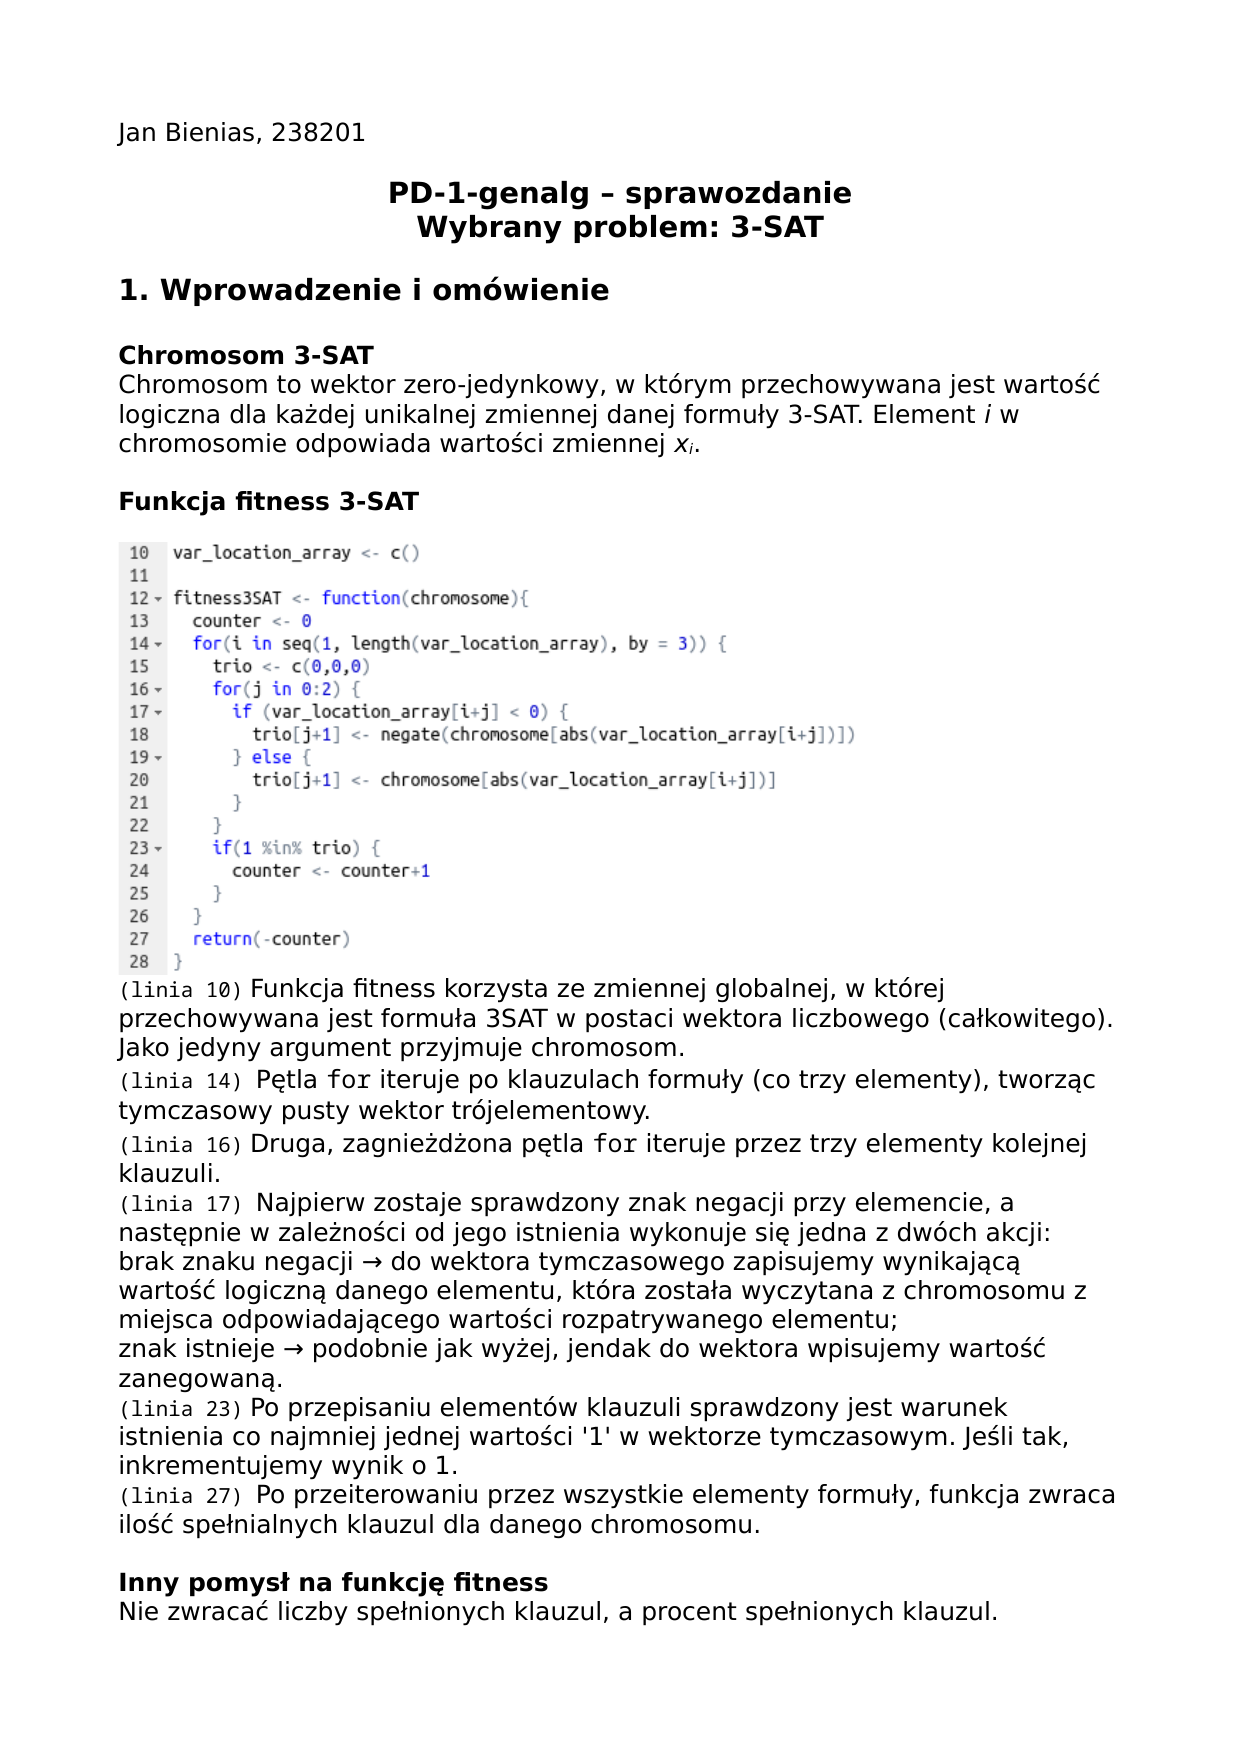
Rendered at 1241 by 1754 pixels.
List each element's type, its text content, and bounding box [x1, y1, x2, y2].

text (linia 14) Pętla for iteruje po klauzulach formuły (co trzy elementy), tworząc tymczasowy pusty wektor trójelementowy. [118, 1062, 1122, 1125]
text Chromosom 3-SAT [118, 341, 1122, 371]
text Jan Bienias, 238201 [118, 118, 1122, 147]
text znak istnieje → podobnie jak wyżej, jendak do wektora wpisujemy wartość zanegowaną. [118, 1334, 1122, 1393]
text Chromosom to wektor zero-jedynkowy, w którym przechowywana jest wartość logiczna dla każdej unikalnej zmiennej danej formuły 3-SAT. Element i w chromosomie odpowiada wartości zmiennej xi. [118, 371, 1122, 458]
text (linia 27) Po przeiterowaniu przez wszystkie elementy formuły, funkcja zwraca ilość spełnialnych klauzul dla danego chromosomu. [118, 1481, 1122, 1539]
text Nie zwracać liczby spełnionych klauzul, a procent spełnionych klauzul. [118, 1597, 1122, 1627]
text 1. Wprowadzenie i omówienie [118, 273, 1122, 307]
text brak znaku negacji → do wektora tymczasowego zapisujemy wynikającą wartość logiczną danego elementu, która została wyczytana z chromosomu z miejsca odpowiadającego wartości rozpatrywanego elementu; [118, 1247, 1122, 1334]
text PD-1-genalg – sprawozdanie [118, 176, 1122, 210]
text (linia 10) Funkcja fitness korzysta ze zmiennej globalnej, w której przechowywana jest formuła 3SAT w postaci wektora liczbowego (całkowitego). Jako jedyny argument przyjmuje chromosom. [118, 516, 1122, 1062]
text Wybrany problem: 3-SAT [118, 210, 1122, 244]
text Inny pomysł na funkcję fitness [118, 1568, 1122, 1597]
text Funkcja fitness 3-SAT [118, 487, 1122, 516]
picture [118, 542, 875, 975]
text (linia 23) Po przepisaniu elementów klauzuli sprawdzony jest warunek istnienia co najmniej jednej wartości '1' w wektorze tymczasowym. Jeśli tak, inkrementujemy wynik o 1. [118, 1393, 1122, 1481]
text (linia 16) Druga, zagnieżdżona pętla for iteruje przez trzy elementy kolejnej klauzuli. [118, 1125, 1122, 1188]
text (linia 17) Najpierw zostaje sprawdzony znak negacji przy elemencie, a następnie w zależności od jego istnienia wykonuje się jedna z dwóch akcji: [118, 1188, 1122, 1247]
